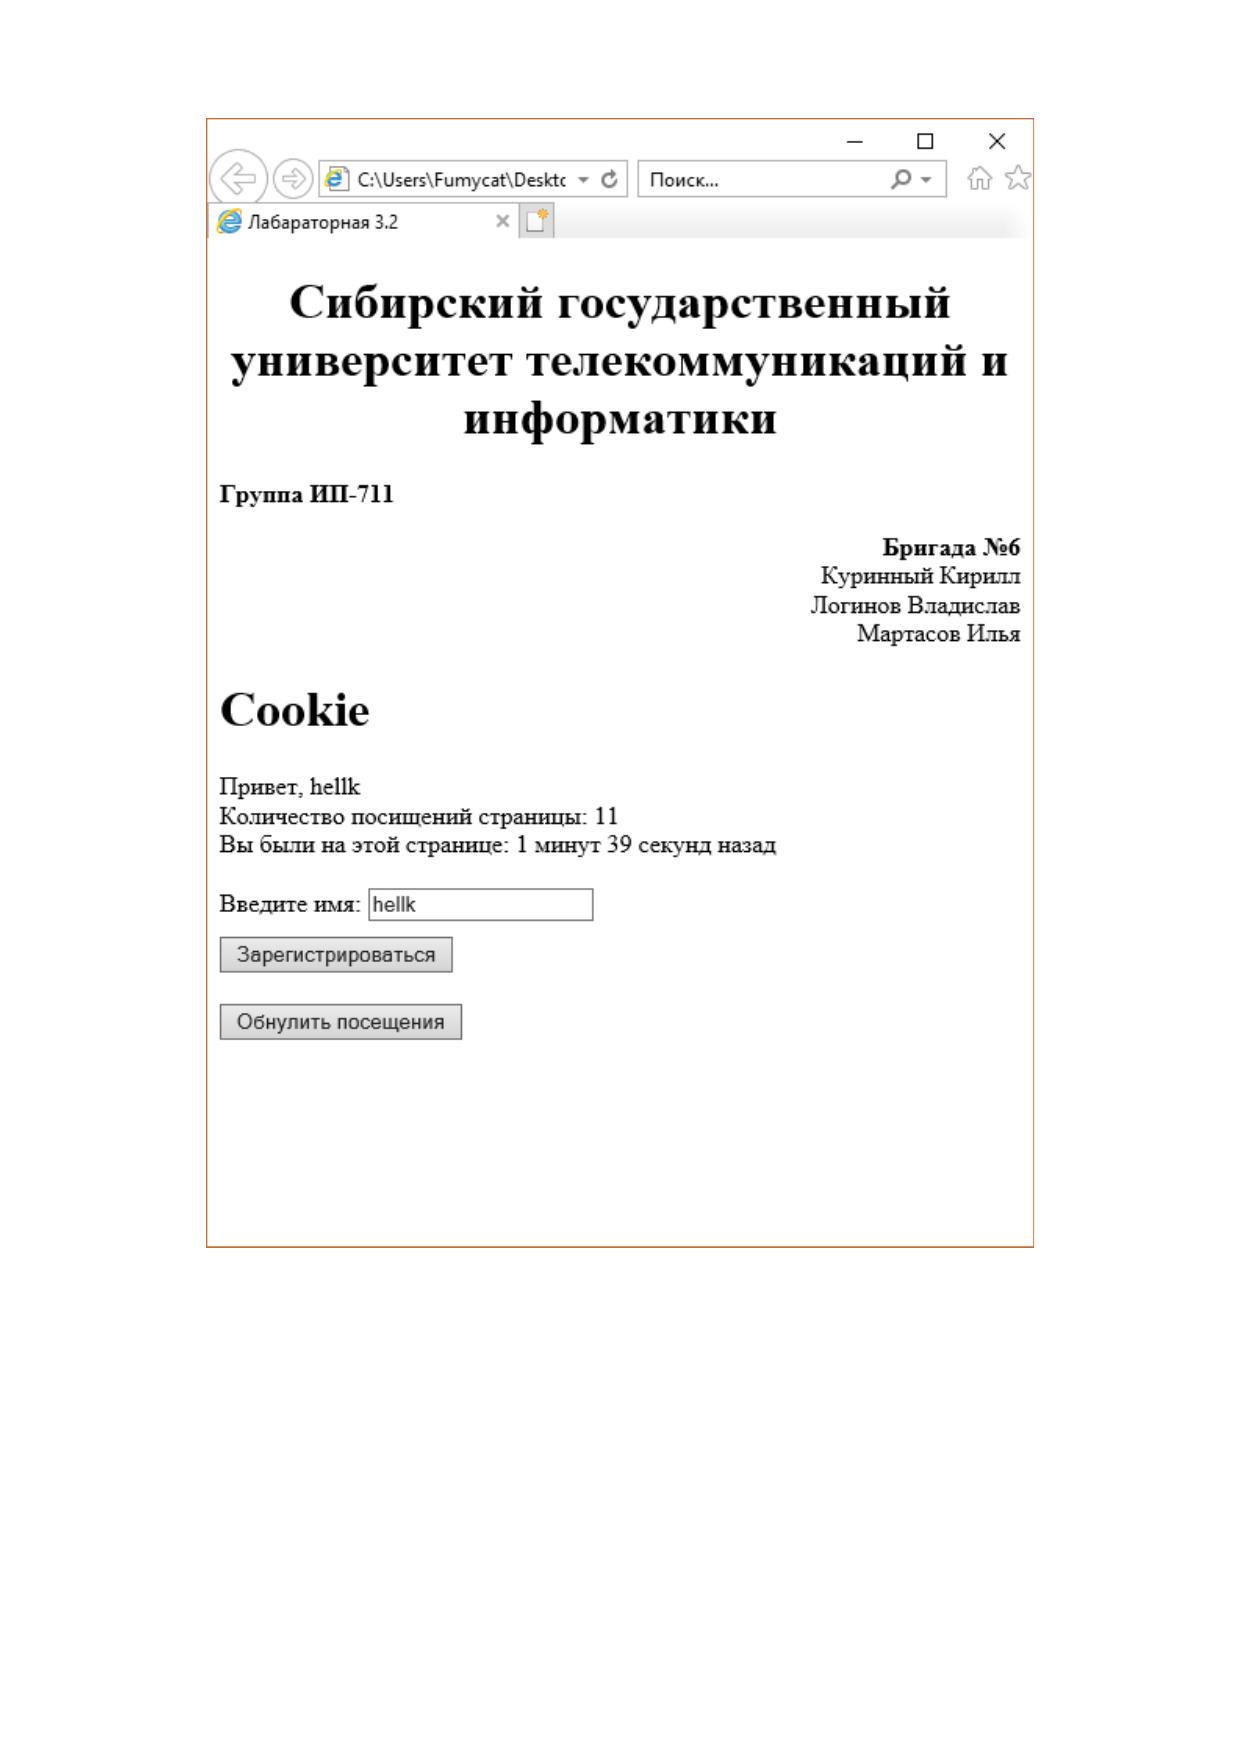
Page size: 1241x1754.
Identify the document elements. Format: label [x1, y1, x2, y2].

picture [206, 118, 1035, 1248]
